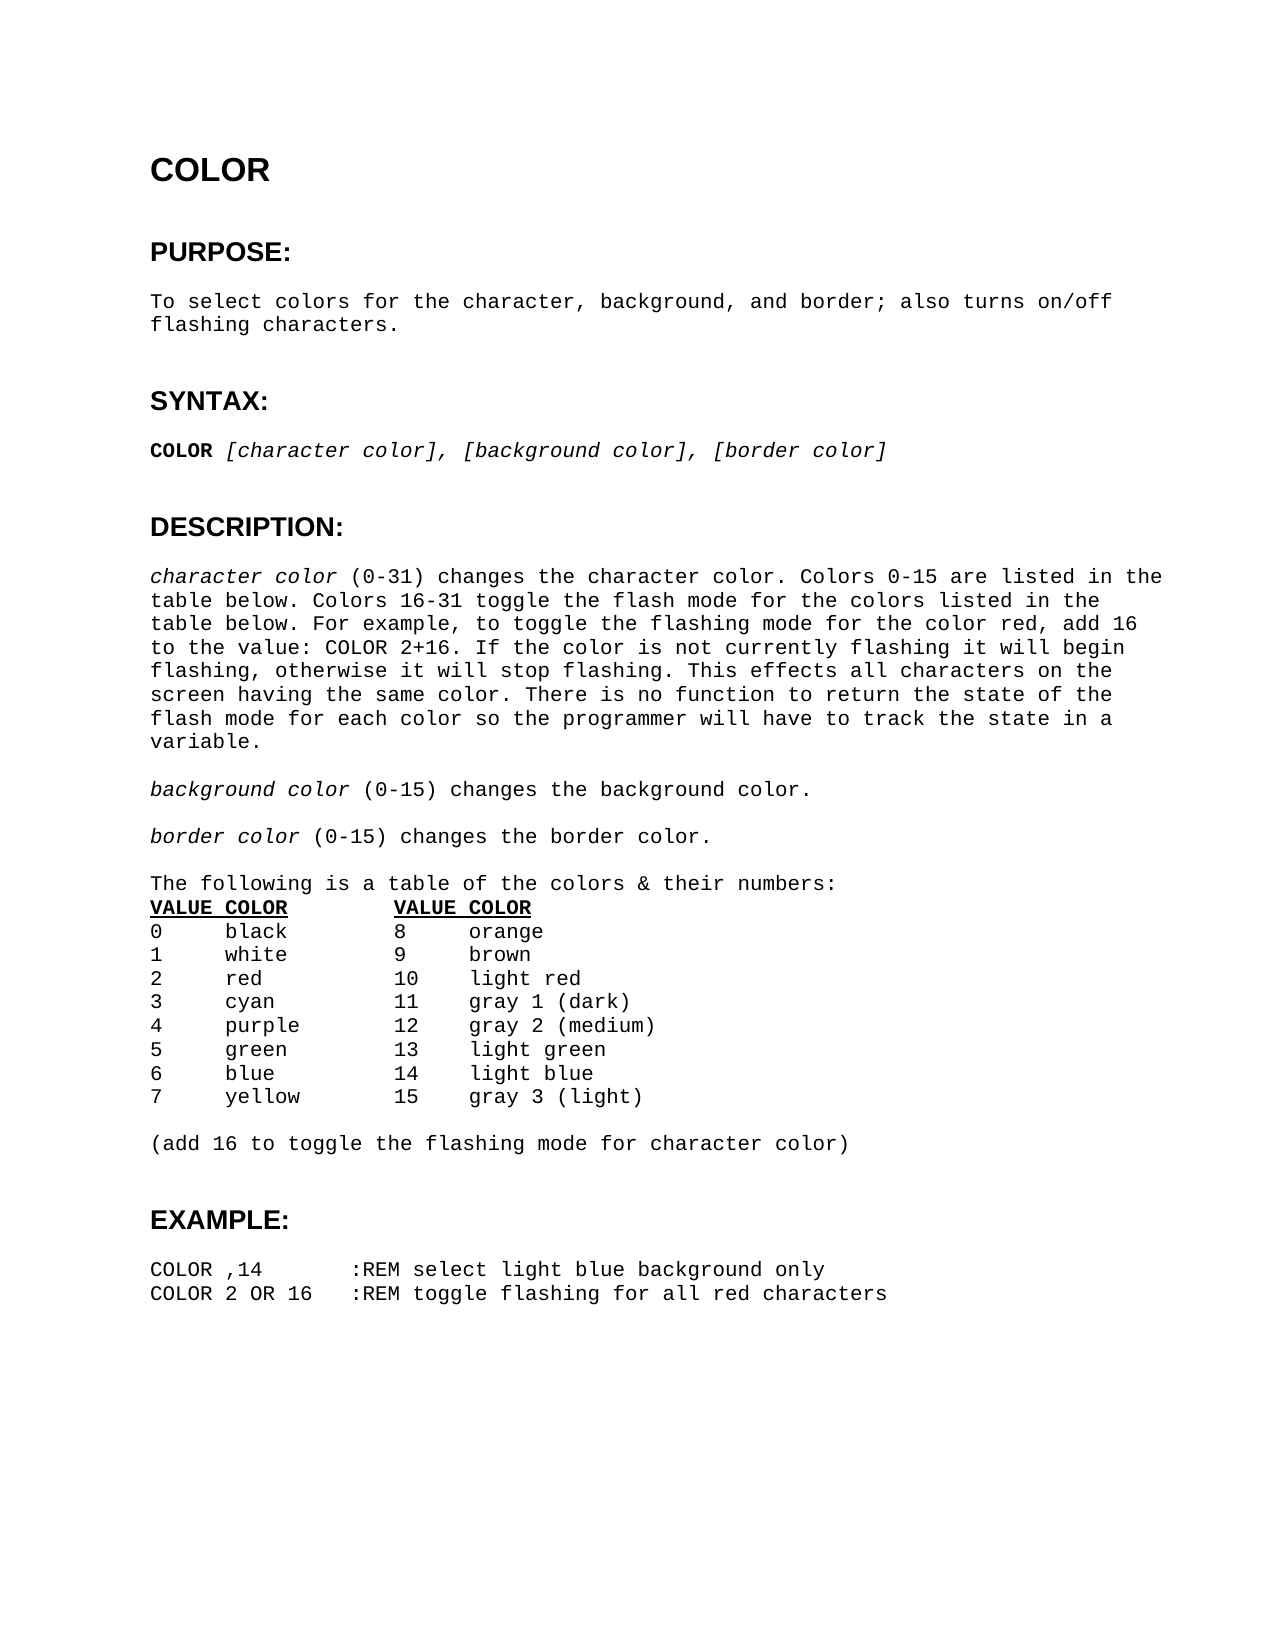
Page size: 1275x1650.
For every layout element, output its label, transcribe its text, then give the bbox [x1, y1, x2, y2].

text COLOR [character color], [background color], [border color] [150, 440, 1162, 464]
text SYNTAX: [150, 385, 1162, 416]
text 1 white [150, 944, 394, 968]
text VALUE COLOR [394, 897, 1162, 921]
text 14 light blue [394, 1062, 1162, 1086]
text COLOR [150, 150, 1162, 188]
text character color (0-31) changes the character color. Colors 0-15 are listed in the table below. Colors 16-31 toggle the flash mode for the colors listed in the table below. For example, to toggle the flashing mode for the color red, add 16 to the value: COLOR 2+16. If the color is not currently flashing it will begin flashing, otherwise it will stop flashing. This effects all characters on the screen having the same color. There is no function to return the state of the flash mode for each color so the programmer will have to track the state in a variable. [150, 566, 1162, 755]
text 4 purple [150, 1015, 394, 1039]
text 2 red [150, 968, 394, 992]
text 9 brown [394, 944, 1162, 968]
text background color (0-15) changes the background color. [150, 779, 1162, 802]
text EXAMPLE: [150, 1204, 1162, 1236]
text 11 gray 1 (dark) [394, 992, 1162, 1015]
text COLOR ,14 :REM select light blue background only [150, 1259, 1162, 1283]
text The following is a table of the colors & their numbers: [150, 873, 1162, 897]
text VALUE COLOR [150, 897, 394, 921]
text PURPOSE: [150, 236, 1162, 267]
text border color (0-15) changes the border color. [150, 826, 1162, 850]
text 8 orange [394, 921, 1162, 944]
text COLOR 2 OR 16 :REM toggle flashing for all red characters [150, 1283, 1162, 1307]
text 12 gray 2 (medium) [394, 1015, 1162, 1039]
text 13 light green [394, 1039, 1162, 1062]
text DESCRIPTION: [150, 511, 1162, 542]
text 10 light red [394, 968, 1162, 992]
text 7 yellow [150, 1086, 394, 1110]
text 5 green [150, 1039, 394, 1062]
text To select colors for the character, background, and border; also turns on/off flashing characters. [150, 291, 1162, 338]
text 0 black [150, 921, 394, 944]
text (add 16 to toggle the flashing mode for character color) [150, 1133, 1162, 1157]
text 6 blue [150, 1062, 394, 1086]
text 3 cyan [150, 992, 394, 1015]
text 15 gray 3 (light) [394, 1086, 1162, 1110]
